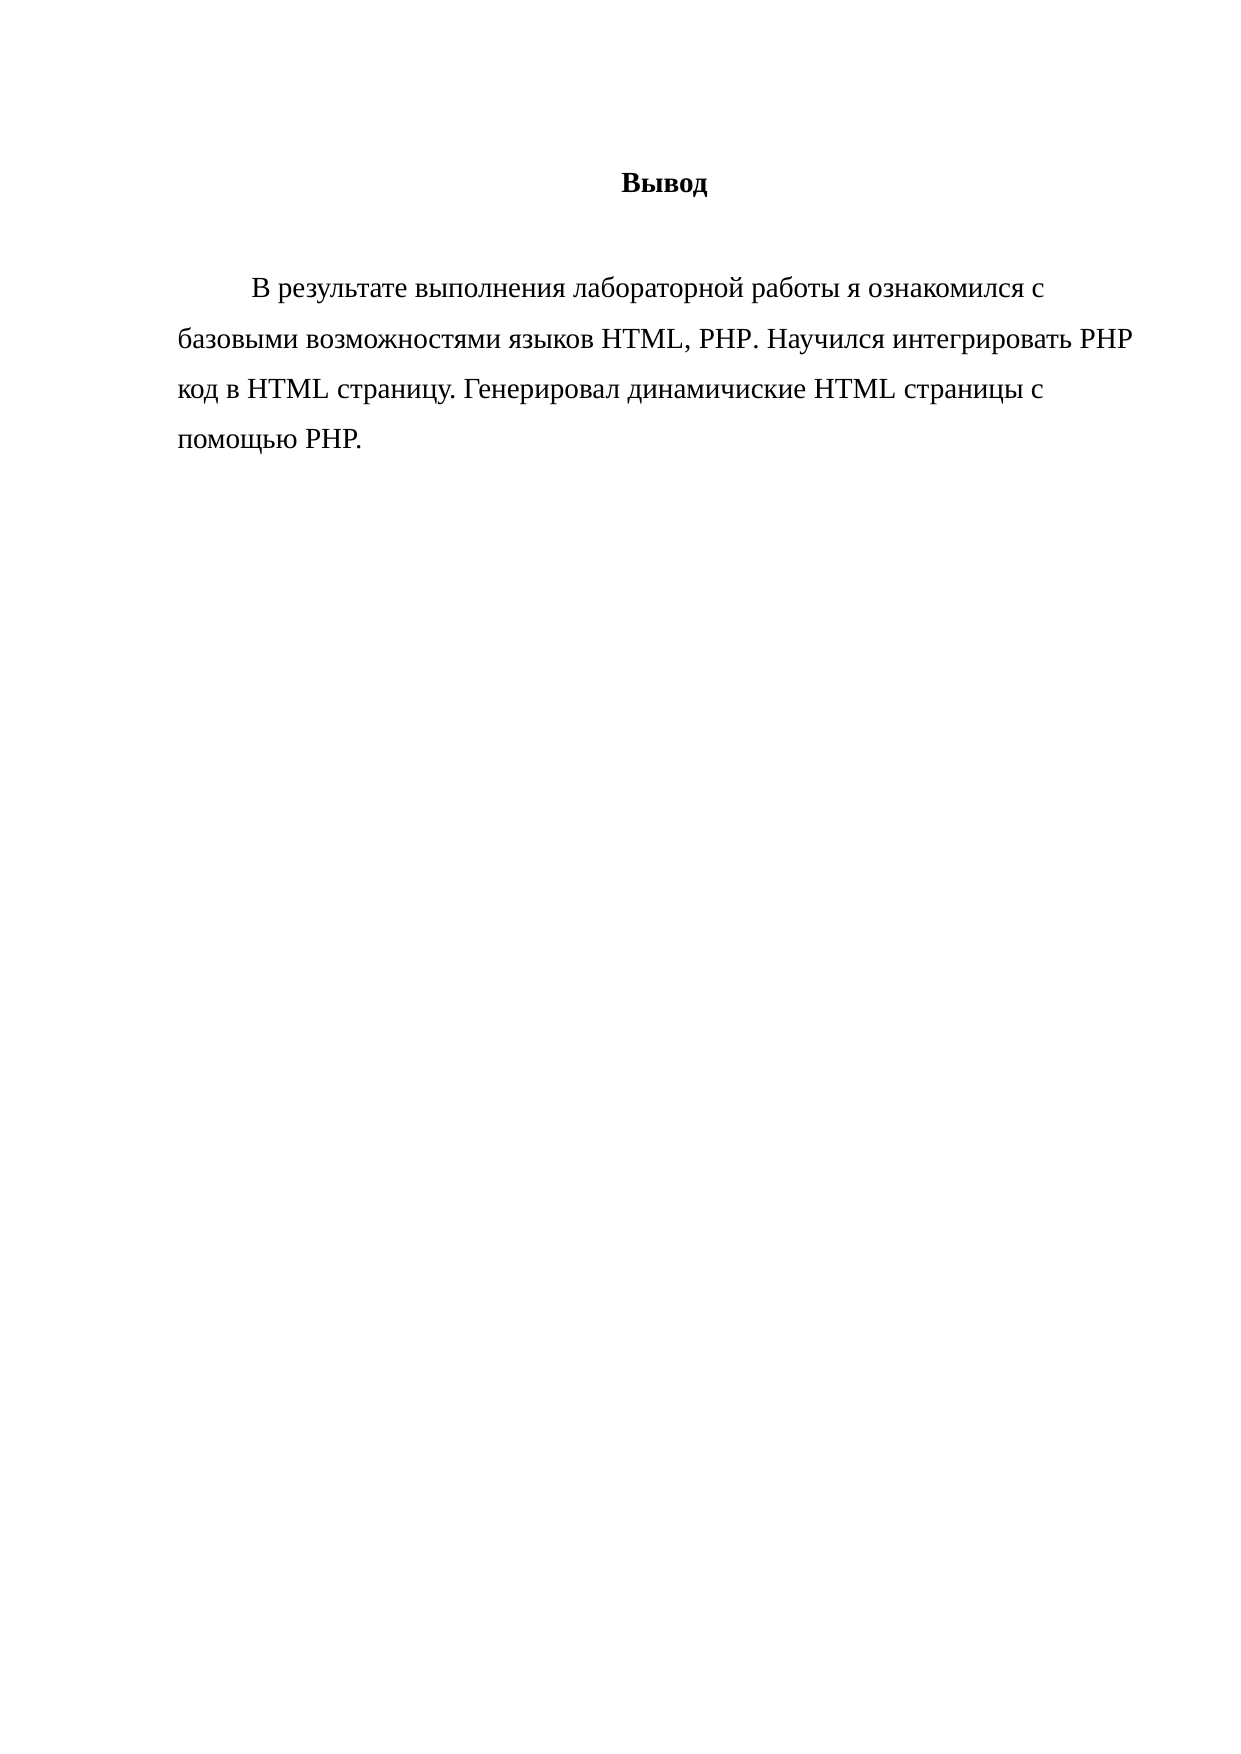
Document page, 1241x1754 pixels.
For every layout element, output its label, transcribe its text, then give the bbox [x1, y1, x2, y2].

text Вывод [177, 165, 1152, 198]
text В результате выполнения лабораторной работы я ознакомился с базовыми возможностями языков HTML, PHP. Научился интегрировать PHP код в HTML страницу. Генерировал динамичиские HTML страницы с помощью PHP. [177, 271, 1152, 455]
